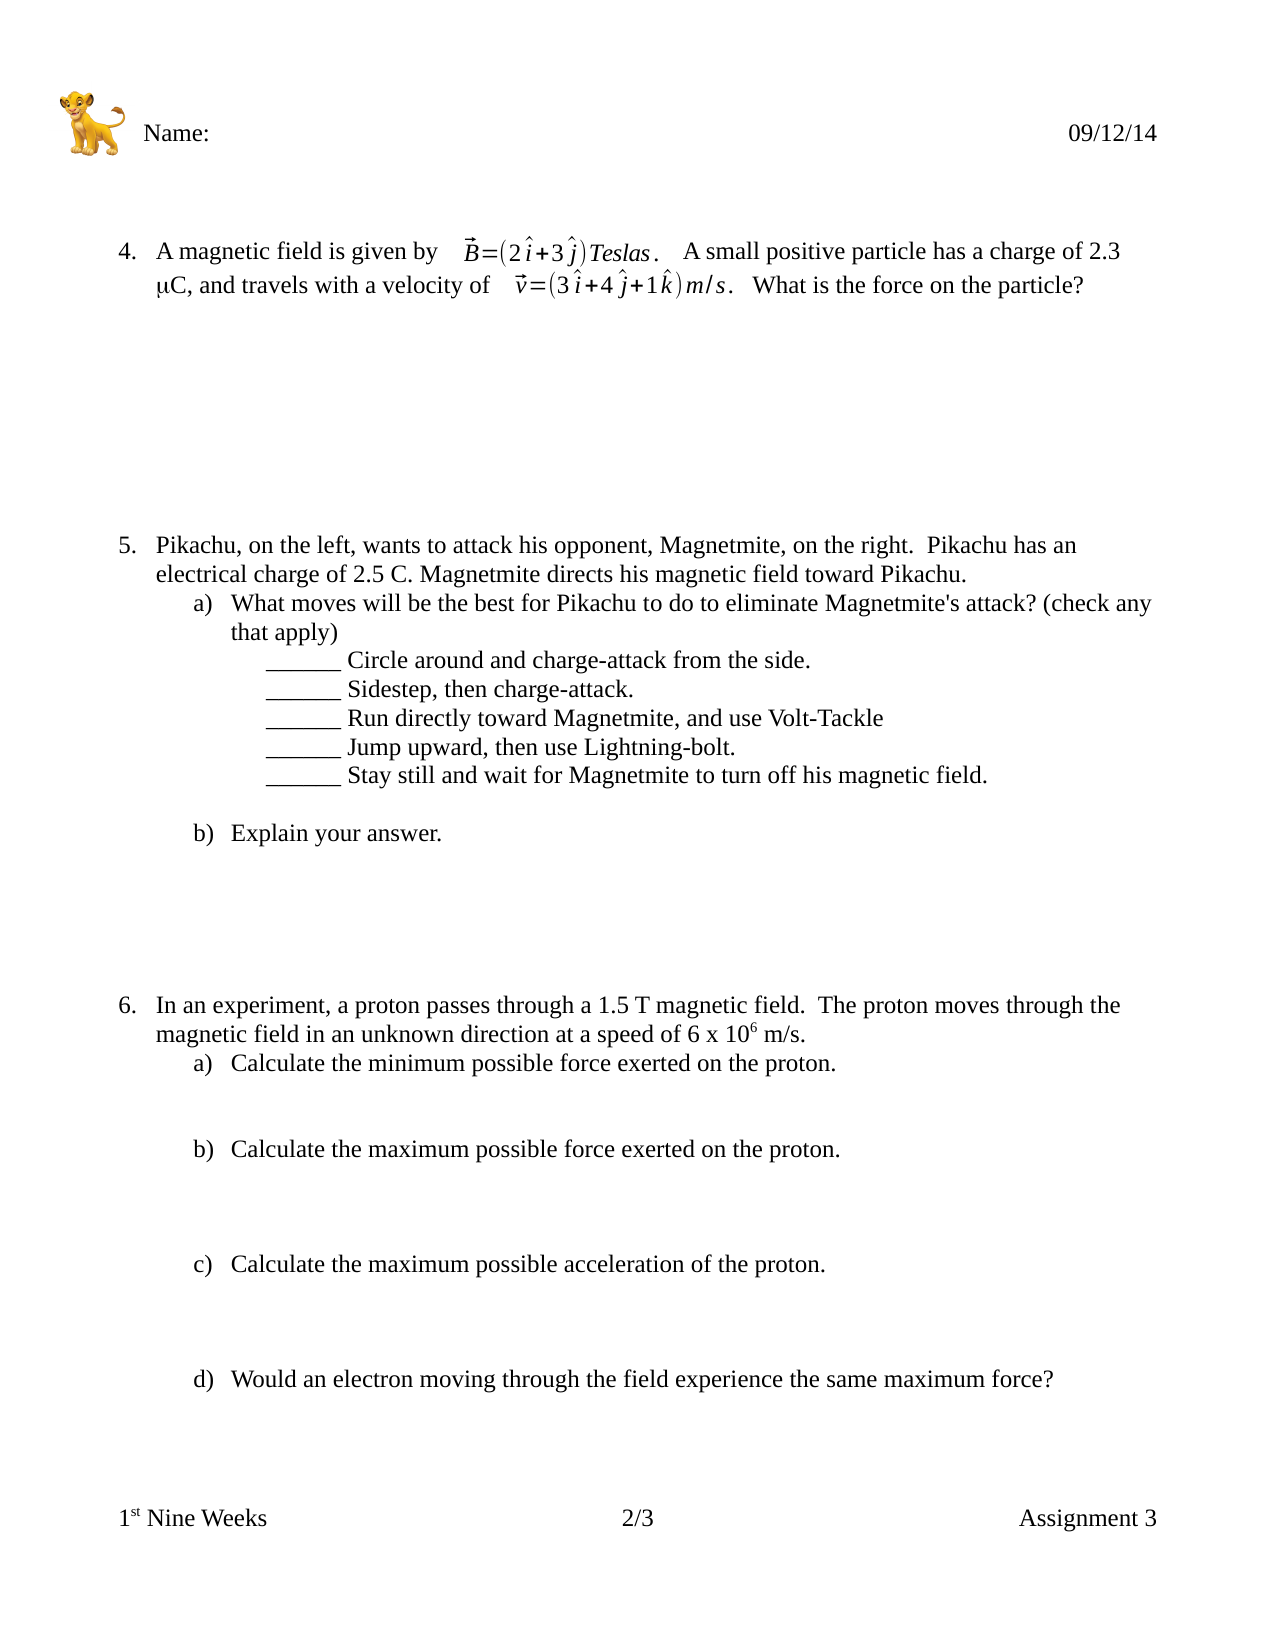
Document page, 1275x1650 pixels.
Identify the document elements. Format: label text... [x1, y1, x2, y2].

list In an experiment, a proton passes through a 1.5 T magnetic field. The proton moves through the magnetic field in an unknown direction at a speed of 6 x 106 m/s. [118, 991, 1157, 1048]
list Calculate the maximum possible acceleration of the proton. [193, 1249, 1157, 1278]
text ______ Stay still and wait for Magnetmite to turn off his magnetic field. [118, 761, 1157, 789]
text ______ Run directly toward Magnetmite, and use Volt-Tackle [118, 703, 1157, 732]
list Explain your answer. [193, 818, 1157, 847]
list Would an electron moving through the field experience the same maximum force? [193, 1364, 1157, 1393]
list Calculate the maximum possible force exerted on the proton. [193, 1134, 1157, 1163]
text ______ Jump upward, then use Lightning-bolt. [118, 732, 1157, 761]
text ______ Circle around and charge-attack from the side. [118, 646, 1157, 674]
picture [48, 81, 136, 156]
list A magnetic field is given by A small positive particle has a charge of 2.3 mC, and travels with a velocity of What is the force on the particle? [118, 235, 1157, 301]
list What moves will be the best for Pikachu to do to eliminate Magnetmite's attack? (check any that apply) [193, 588, 1157, 646]
list Calculate the minimum possible force exerted on the proton. [193, 1048, 1157, 1077]
list Pikachu, on the left, wants to attack his opponent, Magnetmite, on the right. Pikachu has an electrical charge of 2.5 C. Magnetmite directs his magnetic field toward Pikachu. [118, 531, 1157, 588]
text ______ Sidestep, then charge-attack. [118, 674, 1157, 703]
